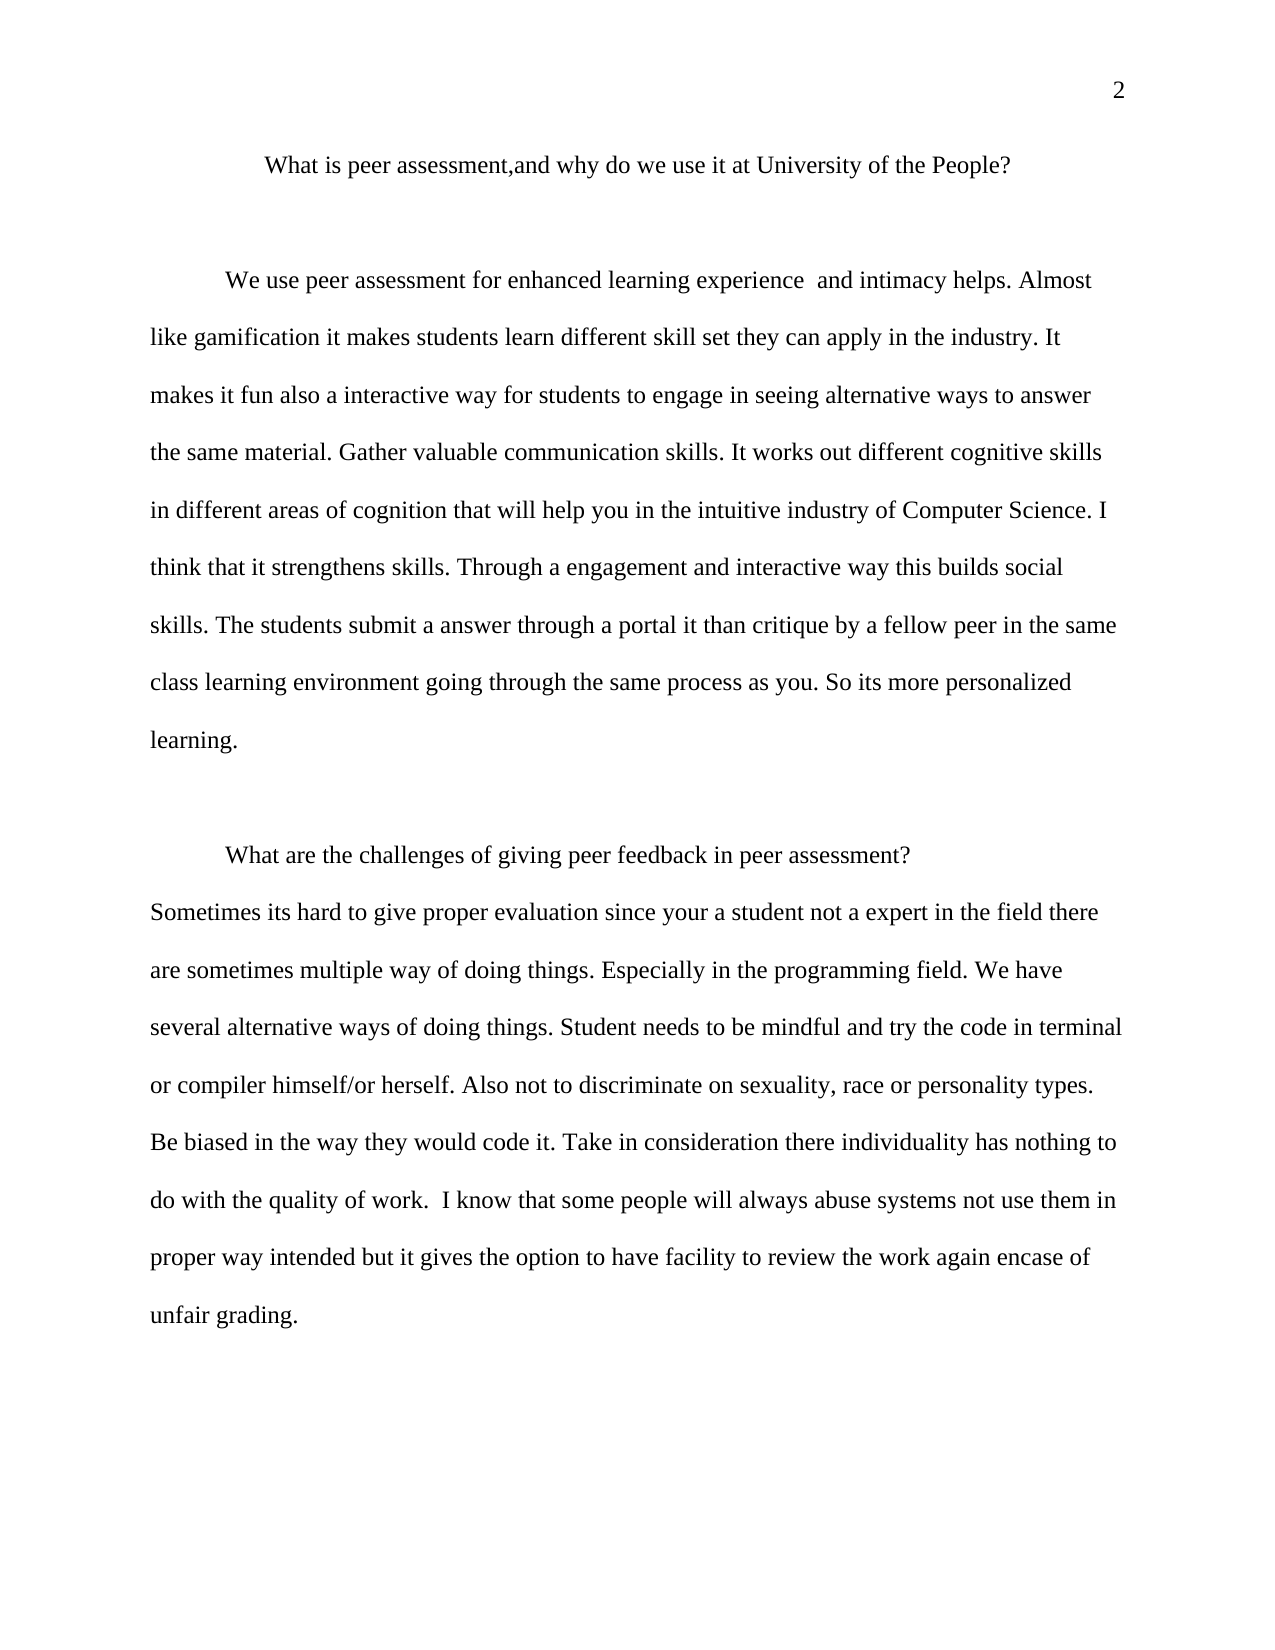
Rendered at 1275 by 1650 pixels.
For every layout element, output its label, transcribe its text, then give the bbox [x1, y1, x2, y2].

text We use peer assessment for enhanced learning experience and intimacy helps. Almost like gamification it makes students learn different skill set they can apply in the industry. It makes it fun also a interactive way for students to engage in seeing alternative ways to answer the same material. Gather valuable communication skills. It works out different cognitive skills in different areas of cognition that will help you in the intuitive industry of Computer Science. I think that it strengthens skills. Through a engagement and interactive way this builds social skills. The students submit a answer through a portal it than critique by a fellow peer in the same class learning environment going through the same process as you. So its more personalized learning. [150, 265, 1125, 754]
title What is peer assessment,and why do we use it at University of the People? [150, 150, 1125, 179]
text What are the challenges of giving peer feedback in peer assessment? [150, 840, 1125, 869]
text Sometimes its hard to give proper evaluation since your a student not a expert in the field there are sometimes multiple way of doing things. Especially in the programming field. We have several alternative ways of doing things. Student needs to be mindful and try the code in terminal or compiler himself/or herself. Also not to discriminate on sexuality, race or personality types. Be biased in the way they would code it. Take in consideration there individuality has nothing to do with the quality of work. I know that some people will always abuse systems not use them in proper way intended but it gives the option to have facility to review the work again encase of unfair grading. [150, 897, 1125, 1329]
